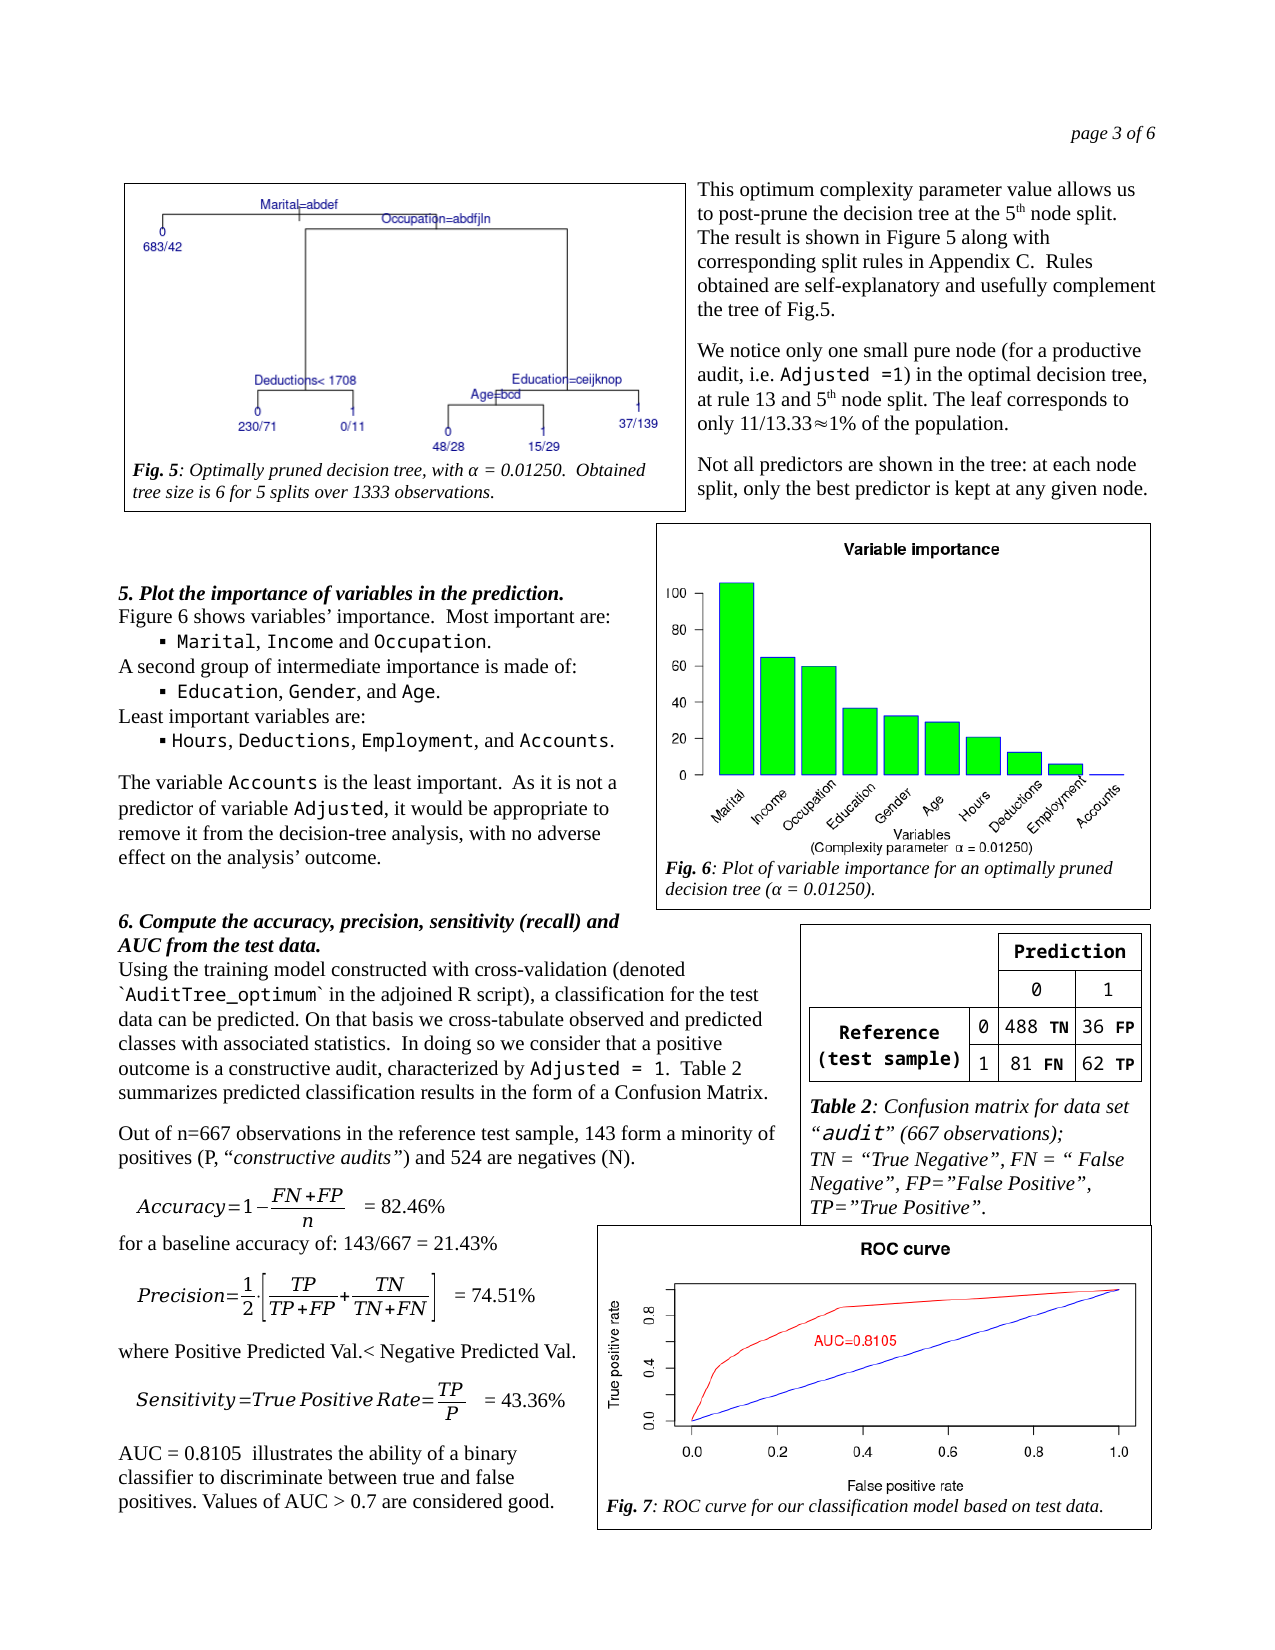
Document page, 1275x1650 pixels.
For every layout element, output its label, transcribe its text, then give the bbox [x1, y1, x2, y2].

table_cell 0 [970, 1008, 998, 1044]
table_header [809, 933, 969, 970]
table_cell [809, 970, 969, 1007]
text 6. Compute the accuracy, precision, sensitivity (recall) and AUC from the test data. [801, 925, 1150, 1225]
text = 43.36% [118, 1379, 597, 1425]
table_header [969, 933, 998, 970]
table_cell [969, 970, 998, 1007]
table_cell 1 [970, 1045, 998, 1081]
text We notice only one small pure node (for a productive audit, i.e. Adjusted =1) in the optimal decision tree, at rule 13 and 5th node split. The leaf corresponds to only 11/13.33≈1% of the population. [686, 338, 1157, 435]
text 5. Plot the importance of variables in the prediction. [118, 580, 656, 604]
table_cell 36 FP [1076, 1008, 1141, 1044]
table_cell 1 [1076, 971, 1141, 1007]
table_header Prediction [999, 934, 1141, 970]
text = 82.46% for a baseline accuracy of: 143/667 = 21.43% [118, 1185, 800, 1255]
text Fig. 7: ROC curve for our classification model based on test data. [606, 1495, 1142, 1516]
text [1152, 1379, 1157, 1425]
picture [137, 192, 671, 460]
table_cell 81 FN [999, 1045, 1075, 1081]
text [1152, 1271, 1157, 1322]
table_cell 62 TP [1076, 1045, 1141, 1081]
table_cell Reference (test sample) [810, 1008, 969, 1081]
picture [667, 535, 1139, 857]
text This optimum complexity parameter value allows us to post-prune the decision tree at the 5th node split. The result is shown in Figure 5 along with corresponding split rules in Appendix C. Rules obtained are self-explanatory and usefully complement the tree of Fig.5. [118, 177, 1157, 321]
text = 74.51% [118, 1271, 597, 1322]
text 6. Compute the accuracy, precision, sensitivity (recall) and AUC from the test data. [118, 909, 1157, 957]
table_cell 0 [999, 971, 1075, 1007]
table_cell 488 TN [999, 1008, 1075, 1044]
picture [606, 1234, 1143, 1495]
text Fig. 6: Plot of variable importance for an optimally pruned decision tree (α = 0.01250). [665, 532, 1141, 900]
text AUC = 0.8105 illustrates the ability of a binary classifier to discriminate between true and false positives. Values of AUC > 0.7 are considered good. [118, 1441, 597, 1513]
text Using the training model constructed with cross-validation (denoted `AuditTree_optimum` in the adjoined R script), a classification for the test data can be predicted. On that basis we cross-tabulate observed and predicted classes with associated statistics. In doing so we consider that a positive outcome is a constructive audit, characterized by Adjusted = 1. Table 2 summarizes predicted classification results in the form of a Confusion Matrix. [118, 957, 800, 1104]
text Table 2: Confusion matrix for data set “audit” (667 observations); TN = “True Negative”, FN = “ False Negative”, FP=”False Positive”, TP=”True Positive”. [809, 1094, 1141, 1219]
text Not all predictors are shown in the tree: at each node split, only the best predictor is kept at any given node. [686, 452, 1157, 500]
text where Positive Predicted Val.< Negative Predicted Val. [118, 1338, 597, 1363]
text The variable Accounts is the least important. As it is not a predictor of variable Adjusted, it would be appropriate to remove it from the decision-tree analysis, with no adverse effect on the analysis’ outcome. [118, 769, 656, 893]
text Fig. 5: Optimally pruned decision tree, with α = 0.01250. Obtained tree size is 6 for 5 splits over 1333 observations. [132, 192, 676, 502]
text Figure 6 shows variables’ importance. Most important are: ▪ Marital, Income and Occupation. A second group of intermediate importance is made of: ▪ Education, Gender, and Age. Least important variables are: ▪ Hours, Deductions, Employment, and Accounts. [118, 604, 656, 753]
text Out of n=667 observations in the reference test sample, 143 form a minority of positives (P, “constructive audits”) and 524 are negatives (N). [118, 1121, 800, 1169]
